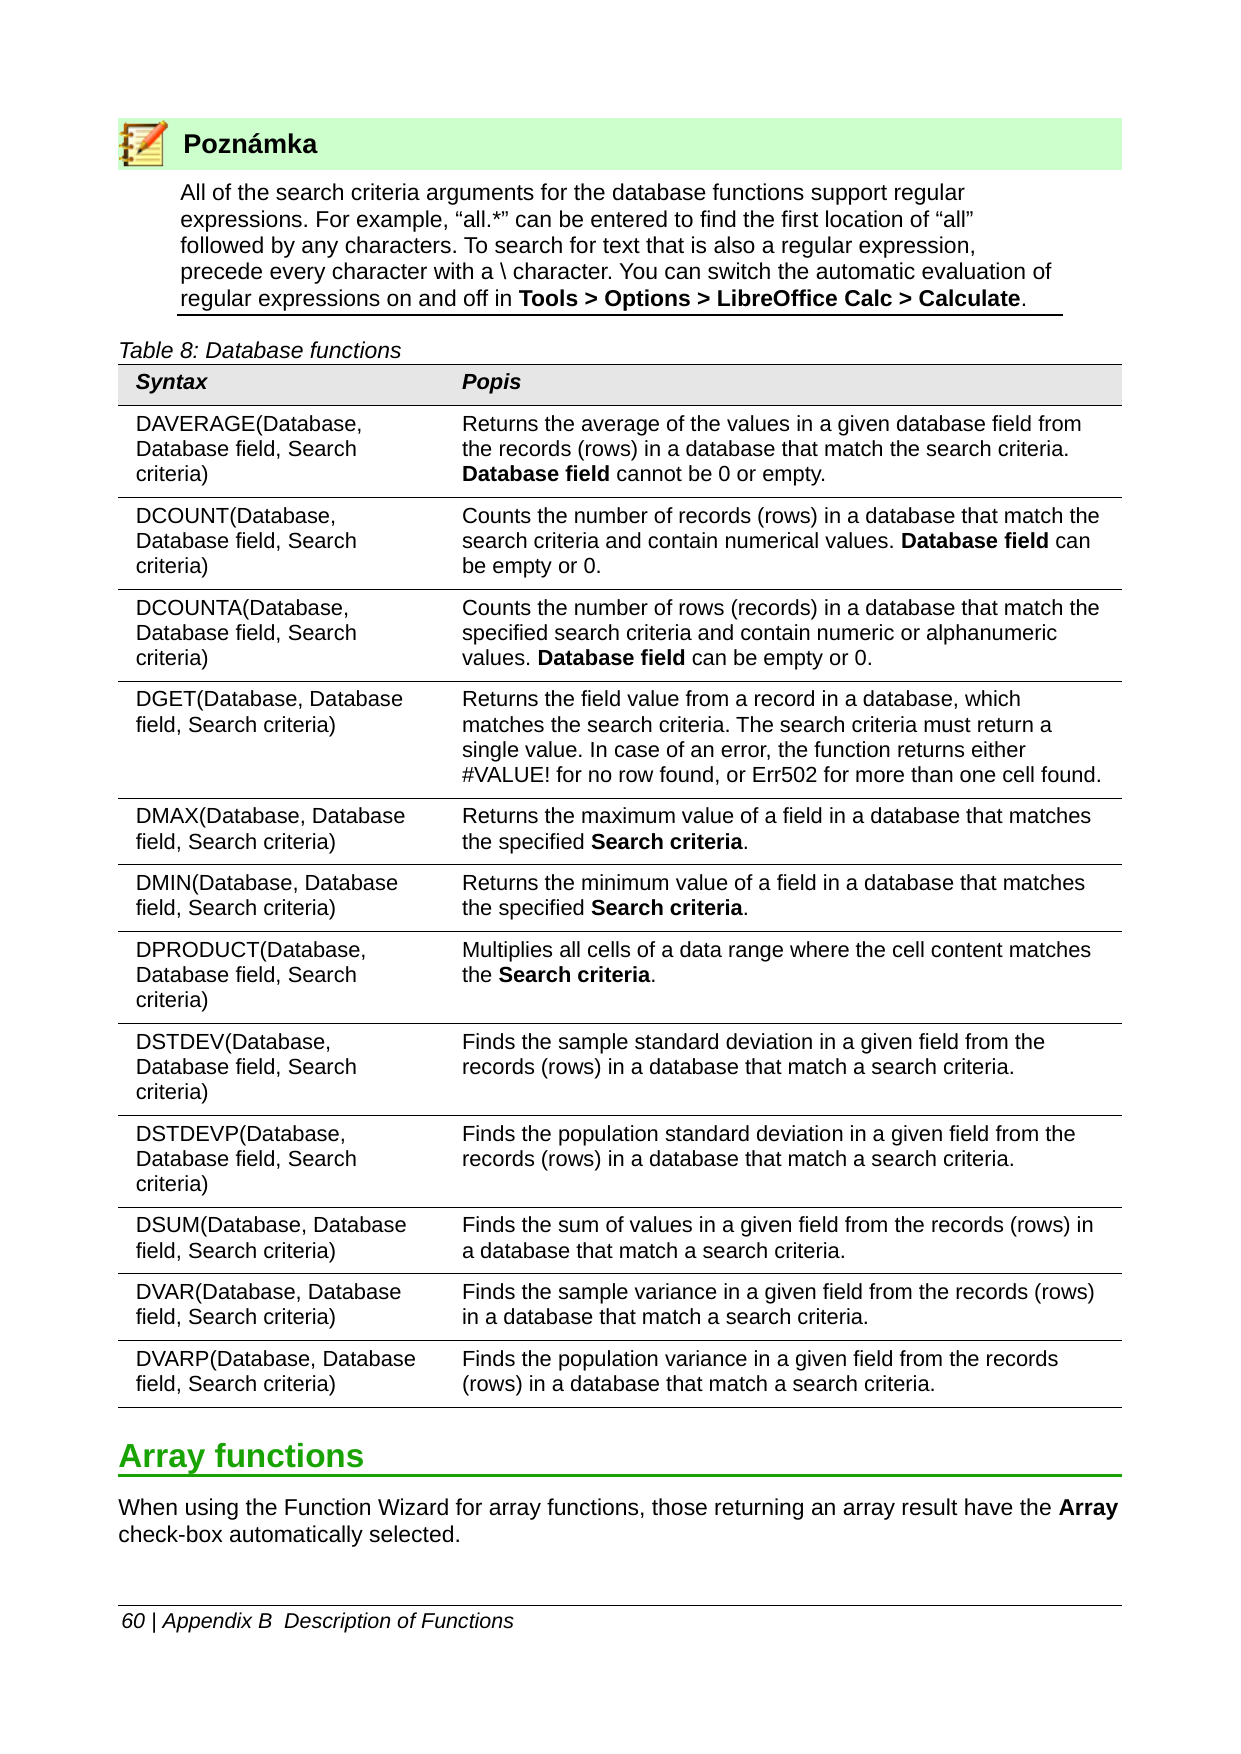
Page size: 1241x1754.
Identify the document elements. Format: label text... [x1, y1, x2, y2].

table_cell Finds the population standard deviation in a given field from the records (rows) in a database that match a search criteria. [444, 1116, 1122, 1207]
table_cell DGET(Database, Database field, Search criteria) [118, 682, 444, 798]
table_cell Multiplies all cells of a data range where the cell content matches the Search criteria. [444, 932, 1122, 1023]
table_cell DPRODUCT(Database, Database field, Search criteria) [118, 932, 444, 1023]
table_cell Finds the sample variance in a given field from the records (rows) in a database that match a search criteria. [444, 1274, 1122, 1340]
text Table 8: Database functions [118, 337, 1122, 363]
table_cell DSUM(Database, Database field, Search criteria) [118, 1208, 444, 1273]
table_cell DMAX(Database, Database field, Search criteria) [118, 799, 444, 864]
table_cell Counts the number of rows (records) in a database that match the specified search criteria and contain numeric or alphanumeric values. Database field can be empty or 0. [444, 590, 1122, 681]
table_cell DMIN(Database, Database field, Search criteria) [118, 865, 444, 931]
table_cell DVARP(Database, Database field, Search criteria) [118, 1341, 444, 1407]
table_cell Returns the average of the values in a given database field from the records (rows) in a database that match the search criteria. Database field cannot be 0 or empty. [444, 406, 1122, 497]
subtitle Poznámka [118, 118, 1122, 170]
table_cell Finds the population variance in a given field from the records (rows) in a database that match a search criteria. [444, 1341, 1122, 1407]
table_cell Returns the minimum value of a field in a database that matches the specified Search criteria. [444, 865, 1122, 931]
table_header Syntax [118, 365, 444, 405]
table_cell DSTDEV(Database, Database field, Search criteria) [118, 1024, 444, 1115]
table_cell Returns the field value from a record in a database, which matches the search criteria. The search criteria must return a single value. In case of an error, the function returns either #VALUE! for no row found, or Err502 for more than one cell found. [444, 682, 1122, 798]
table_cell DCOUNT(Database, Database field, Search criteria) [118, 498, 444, 589]
picture [119, 119, 170, 170]
subtitle Array functions [118, 1436, 1122, 1474]
table_cell DVAR(Database, Database field, Search criteria) [118, 1274, 444, 1340]
table_cell Counts the number of records (rows) in a database that match the search criteria and contain numerical values. Database field can be empty or 0. [444, 498, 1122, 589]
table_cell Finds the sum of values in a given field from the records (rows) in a database that match a search criteria. [444, 1208, 1122, 1273]
table_cell Returns the maximum value of a field in a database that matches the specified Search criteria. [444, 799, 1122, 864]
table_cell DSTDEVP(Database, Database field, Search criteria) [118, 1116, 444, 1207]
table_cell DCOUNTA(Database, Database field, Search criteria) [118, 590, 444, 681]
text All of the search criteria arguments for the database functions support regular expressions. For example, “all.*” can be entered to find the first location of “all” followed by any characters. To search for text that is also a regular expression, precede every character with a \ character. You can switch the automatic evaluation of regular expressions on and off in Tools > Options > LibreOffice Calc > Calculate. [177, 176, 1063, 314]
table_cell DAVERAGE(Database, Database field, Search criteria) [118, 406, 444, 497]
table_header Popis [444, 365, 1122, 405]
text When using the Function Wizard for array functions, those returning an array result have the Array check-box automatically selected. [118, 1494, 1122, 1547]
table_cell Finds the sample standard deviation in a given field from the records (rows) in a database that match a search criteria. [444, 1024, 1122, 1115]
